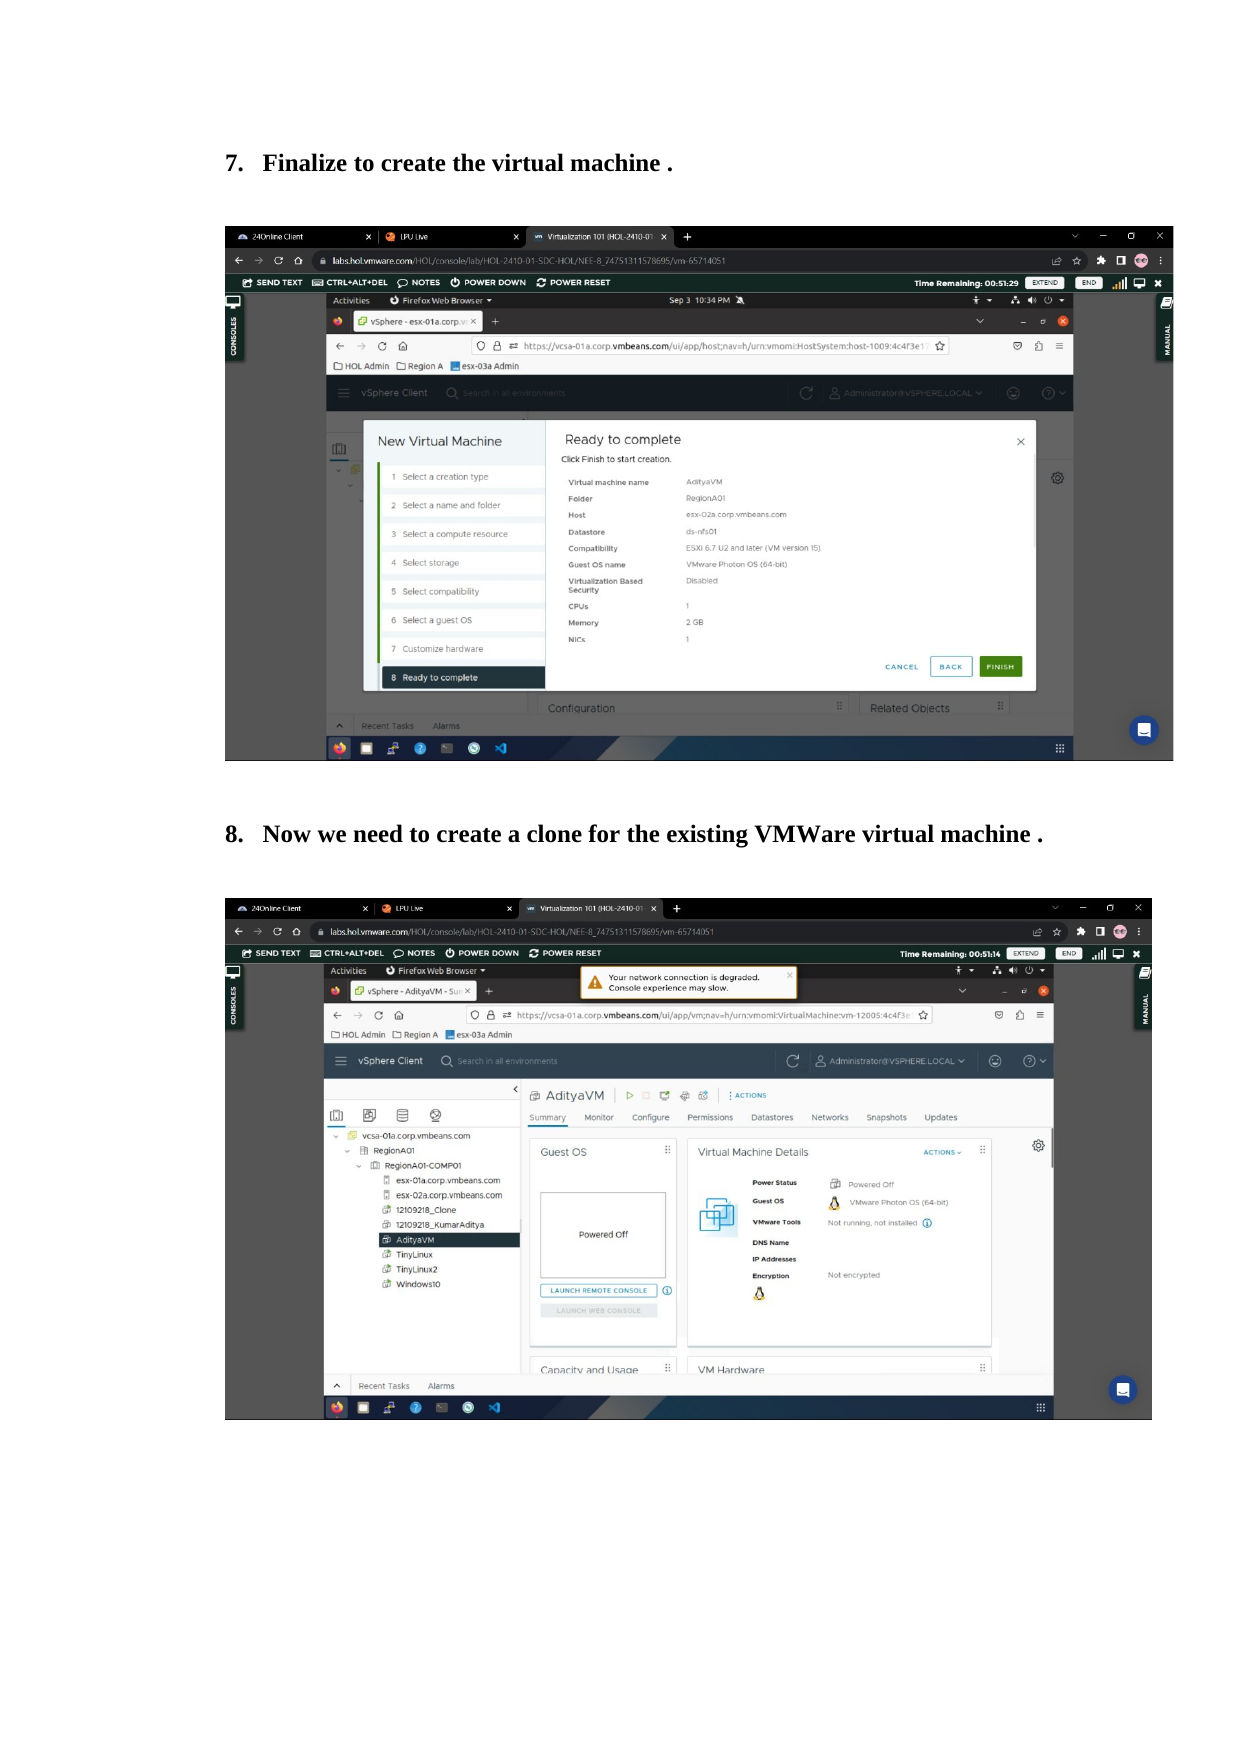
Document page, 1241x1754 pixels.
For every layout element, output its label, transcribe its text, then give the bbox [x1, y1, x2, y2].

list Finalize to create the virtual machine . [225, 148, 1176, 177]
picture [225, 226, 1174, 761]
list Now we need to create a clone for the existing VMWare virtual machine . [225, 819, 1176, 848]
picture [225, 898, 1152, 1420]
